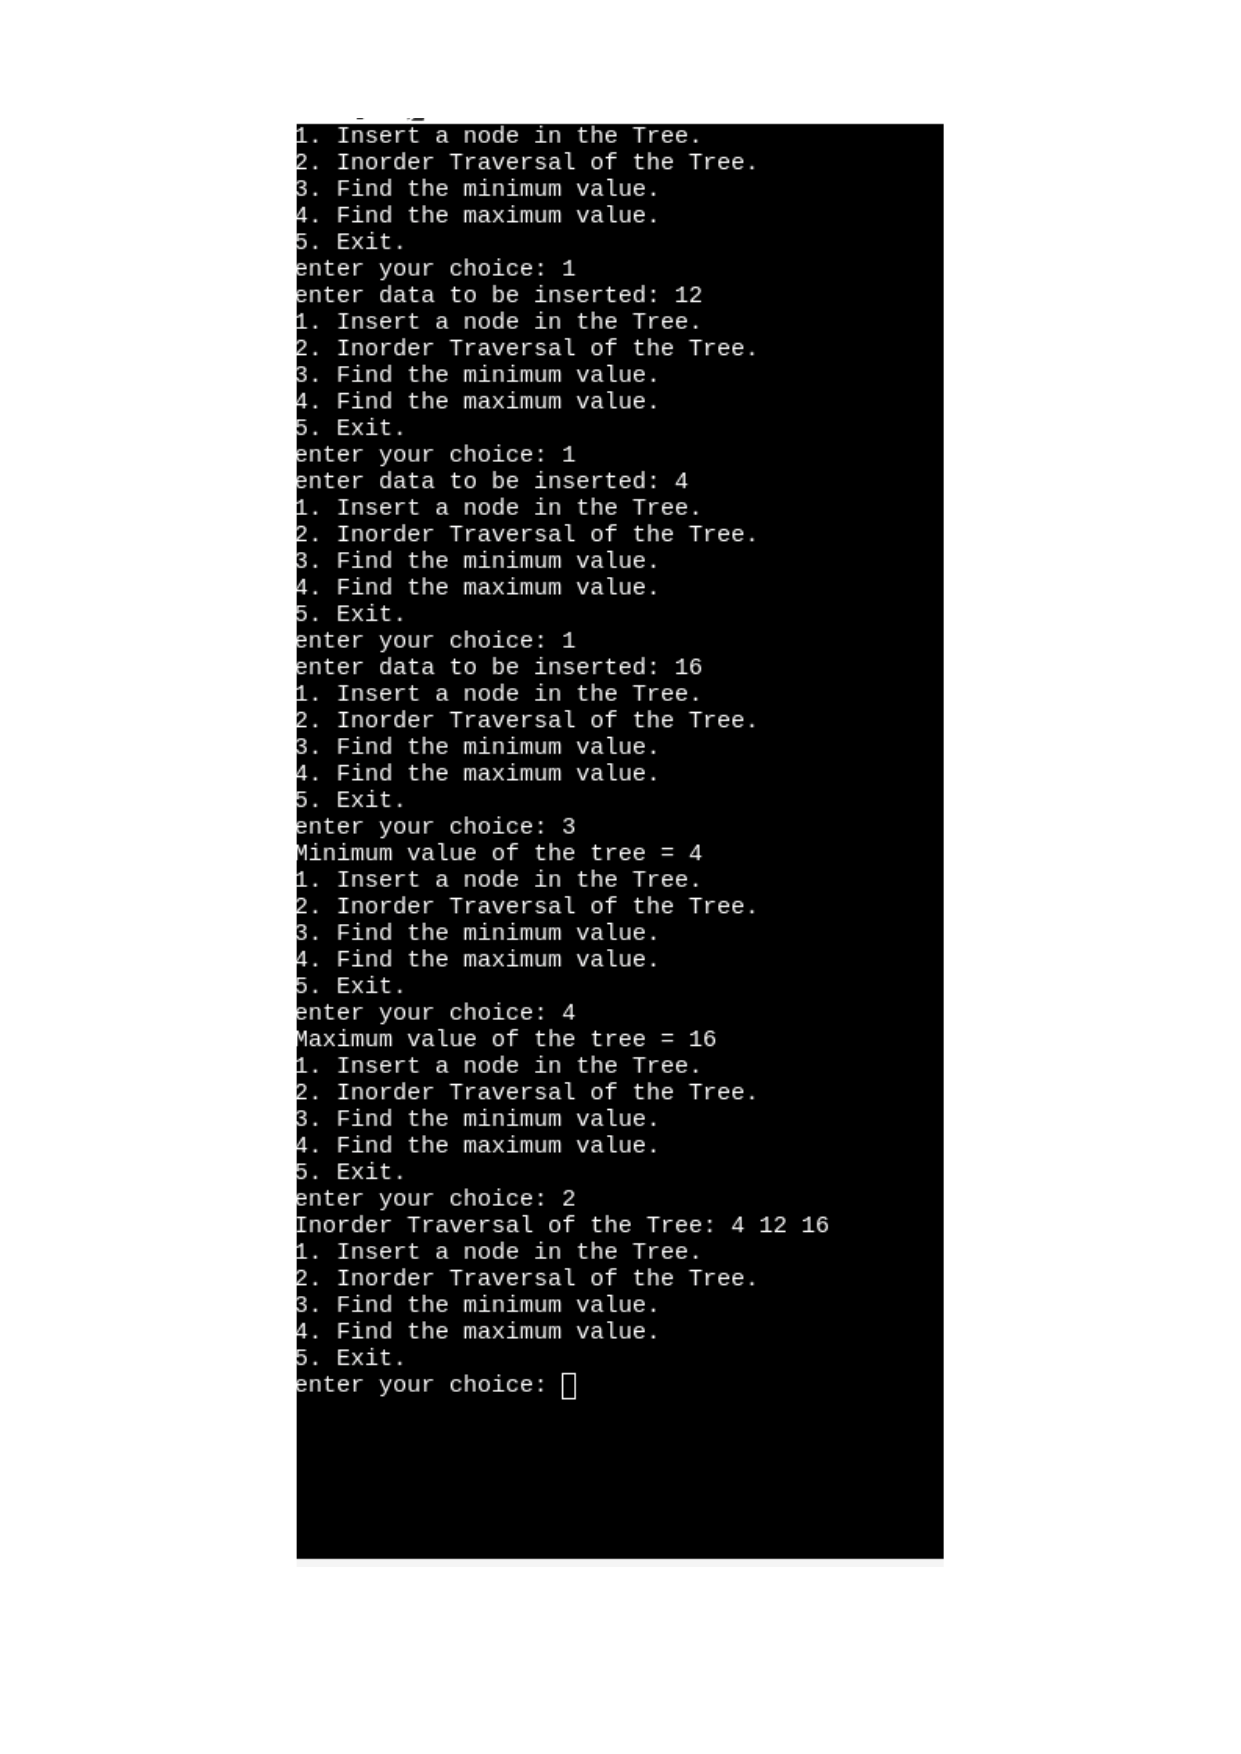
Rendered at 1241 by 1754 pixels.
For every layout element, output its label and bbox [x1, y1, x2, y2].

picture [296, 118, 944, 1567]
